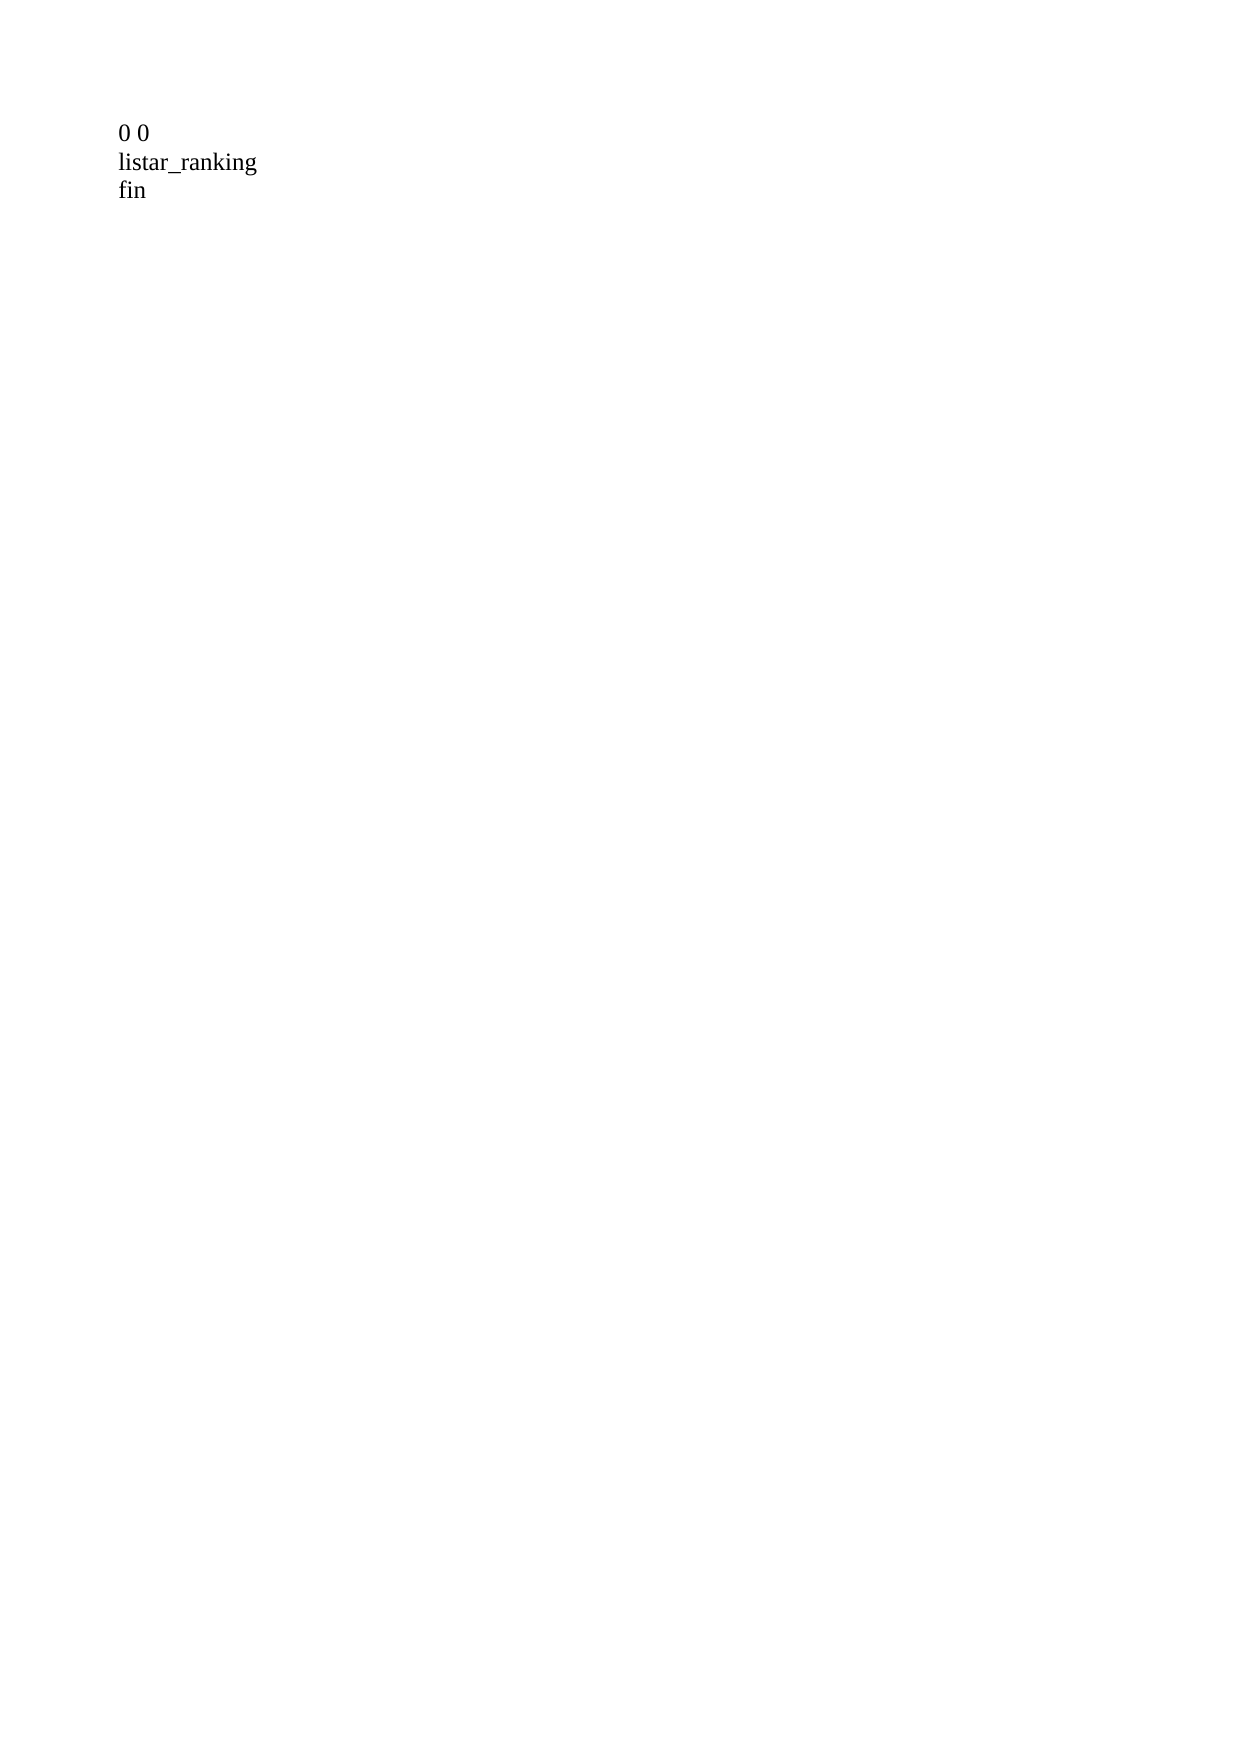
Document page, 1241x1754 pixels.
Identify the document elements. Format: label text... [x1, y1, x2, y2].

text listar_ranking [118, 147, 1122, 176]
text fin [118, 176, 1122, 204]
text 0 0 [118, 118, 1122, 147]
